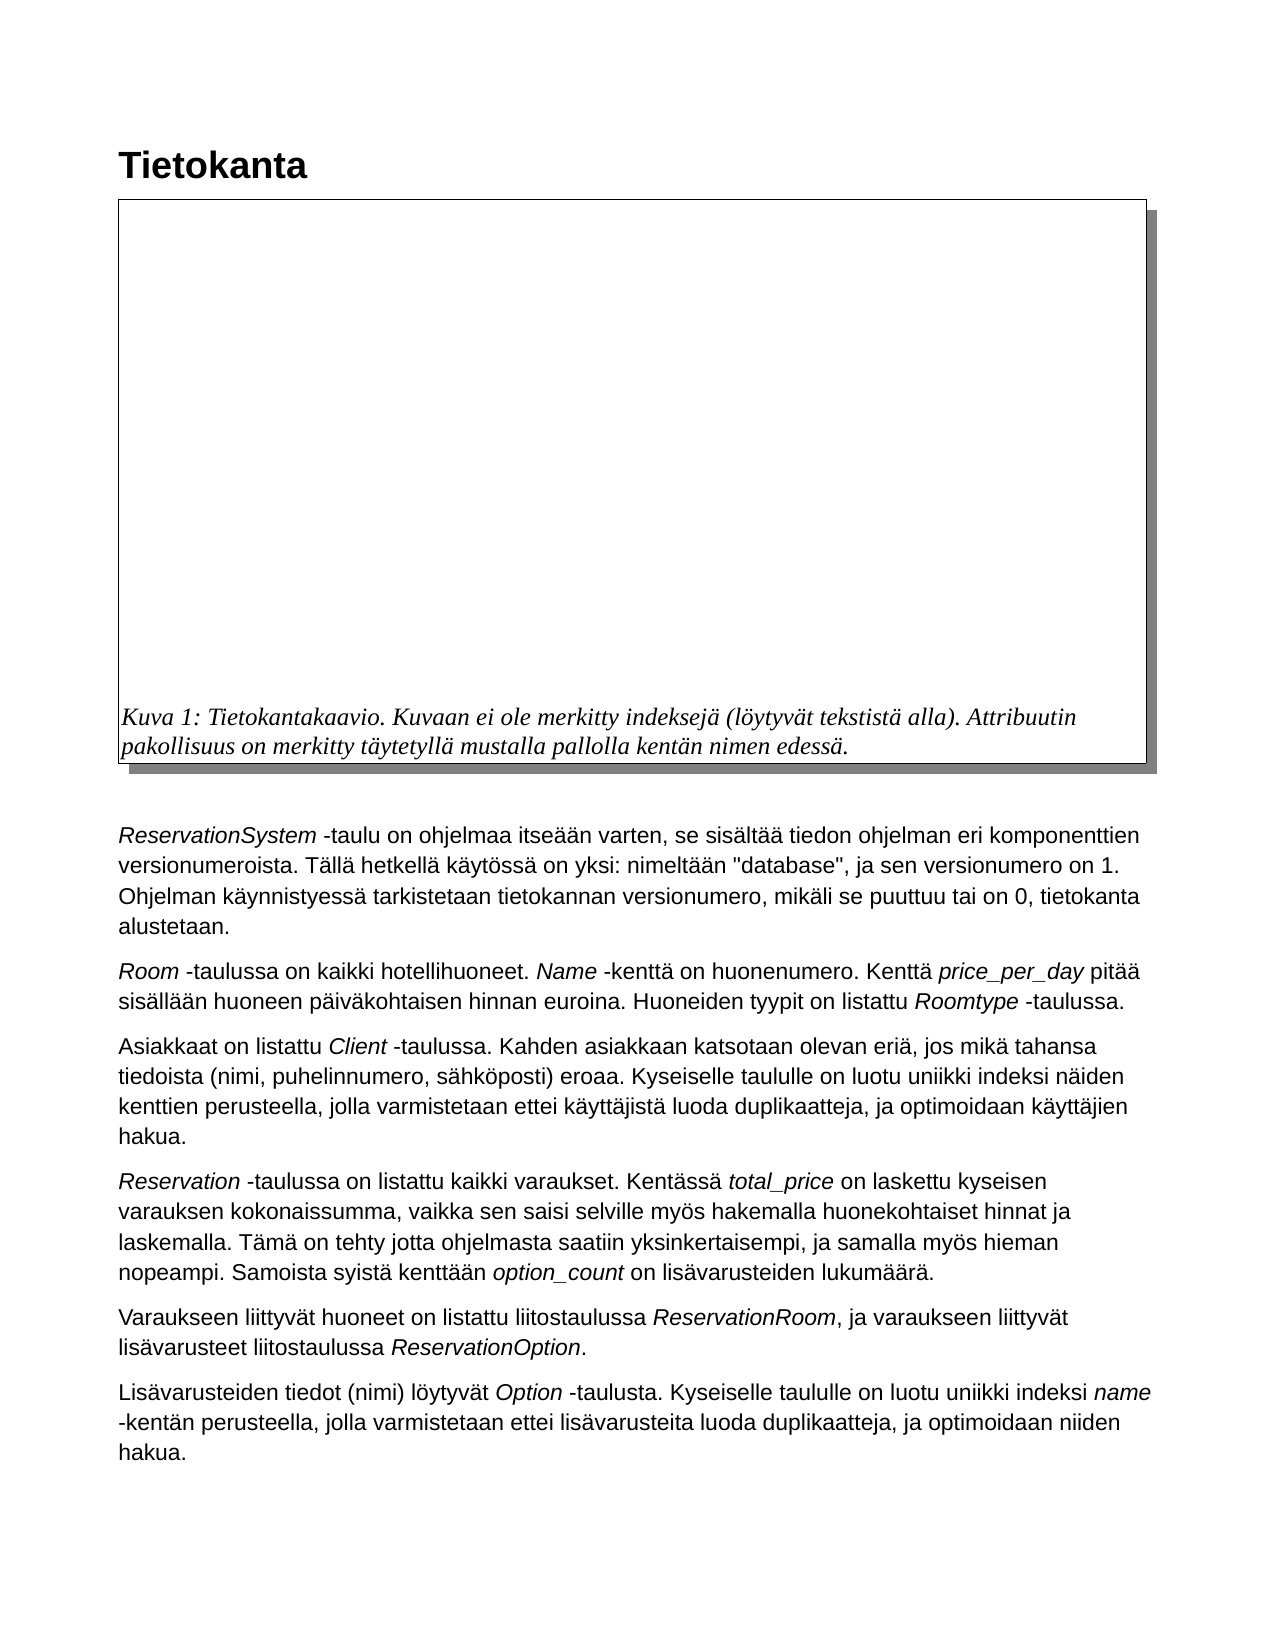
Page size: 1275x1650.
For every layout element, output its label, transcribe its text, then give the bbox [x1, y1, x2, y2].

text Kuva 1: Tietokantakaavio. Kuvaan ei ole merkitty indeksejä (löytyvät tekstistä alla). Attribuutin pakollisuus on merkitty täytetyllä mustalla pallolla kentän nimen edessä. [121, 215, 1143, 760]
text Lisävarusteiden tiedot (nimi) löytyvät Option -taulusta. Kyseiselle taululle on luotu uniikki indeksi name -kentän perusteella, jolla varmistetaan ettei lisävarusteita luoda duplikaatteja, ja optimoidaan niiden hakua. [118, 1378, 1157, 1465]
text Reservation -taulussa on listattu kaikki varaukset. Kentässä total_price on laskettu kyseisen varauksen kokonaissumma, vaikka sen saisi selville myös hakemalla huonekohtaiset hinnat ja laskemalla. Tämä on tehty jotta ohjelmasta saatiin yksinkertaisempi, ja samalla myös hieman nopeampi. Samoista syistä kenttään option_count on lisävarusteiden lukumäärä. [118, 1168, 1157, 1285]
text Varaukseen liittyvät huoneet on listattu liitostaulussa ReservationRoom, ja varaukseen liittyvät lisävarusteet liitostaulussa ReservationOption. [118, 1303, 1157, 1360]
subtitle Tietokanta [118, 143, 1157, 187]
text Asiakkaat on listattu Client -taulussa. Kahden asiakkaan katsotaan olevan eriä, jos mikä tahansa tiedoista (nimi, puhelinnumero, sähköposti) eroaa. Kyseiselle taululle on luotu uniikki indeksi näiden kenttien perusteella, jolla varmistetaan ettei käyttäjistä luoda duplikaatteja, ja optimoidaan käyttäjien hakua. [118, 1033, 1157, 1150]
text Room -taulussa on kaikki hotellihuoneet. Name -kenttä on huonenumero. Kenttä price_per_day pitää sisällään huoneen päiväkohtaisen hinnan euroina. Huoneiden tyypit on listattu Roomtype -taulussa. [118, 958, 1157, 1014]
text ReservationSystem -taulu on ohjelmaa itseään varten, se sisältää tiedon ohjelman eri komponenttien versionumeroista. Tällä hetkellä käytössä on yksi: nimeltään "database", ja sen versionumero on 1. Ohjelman käynnistyessä tarkistetaan tietokannan versionumero, mikäli se puuttuu tai on 0, tietokanta alustetaan. [118, 822, 1157, 939]
